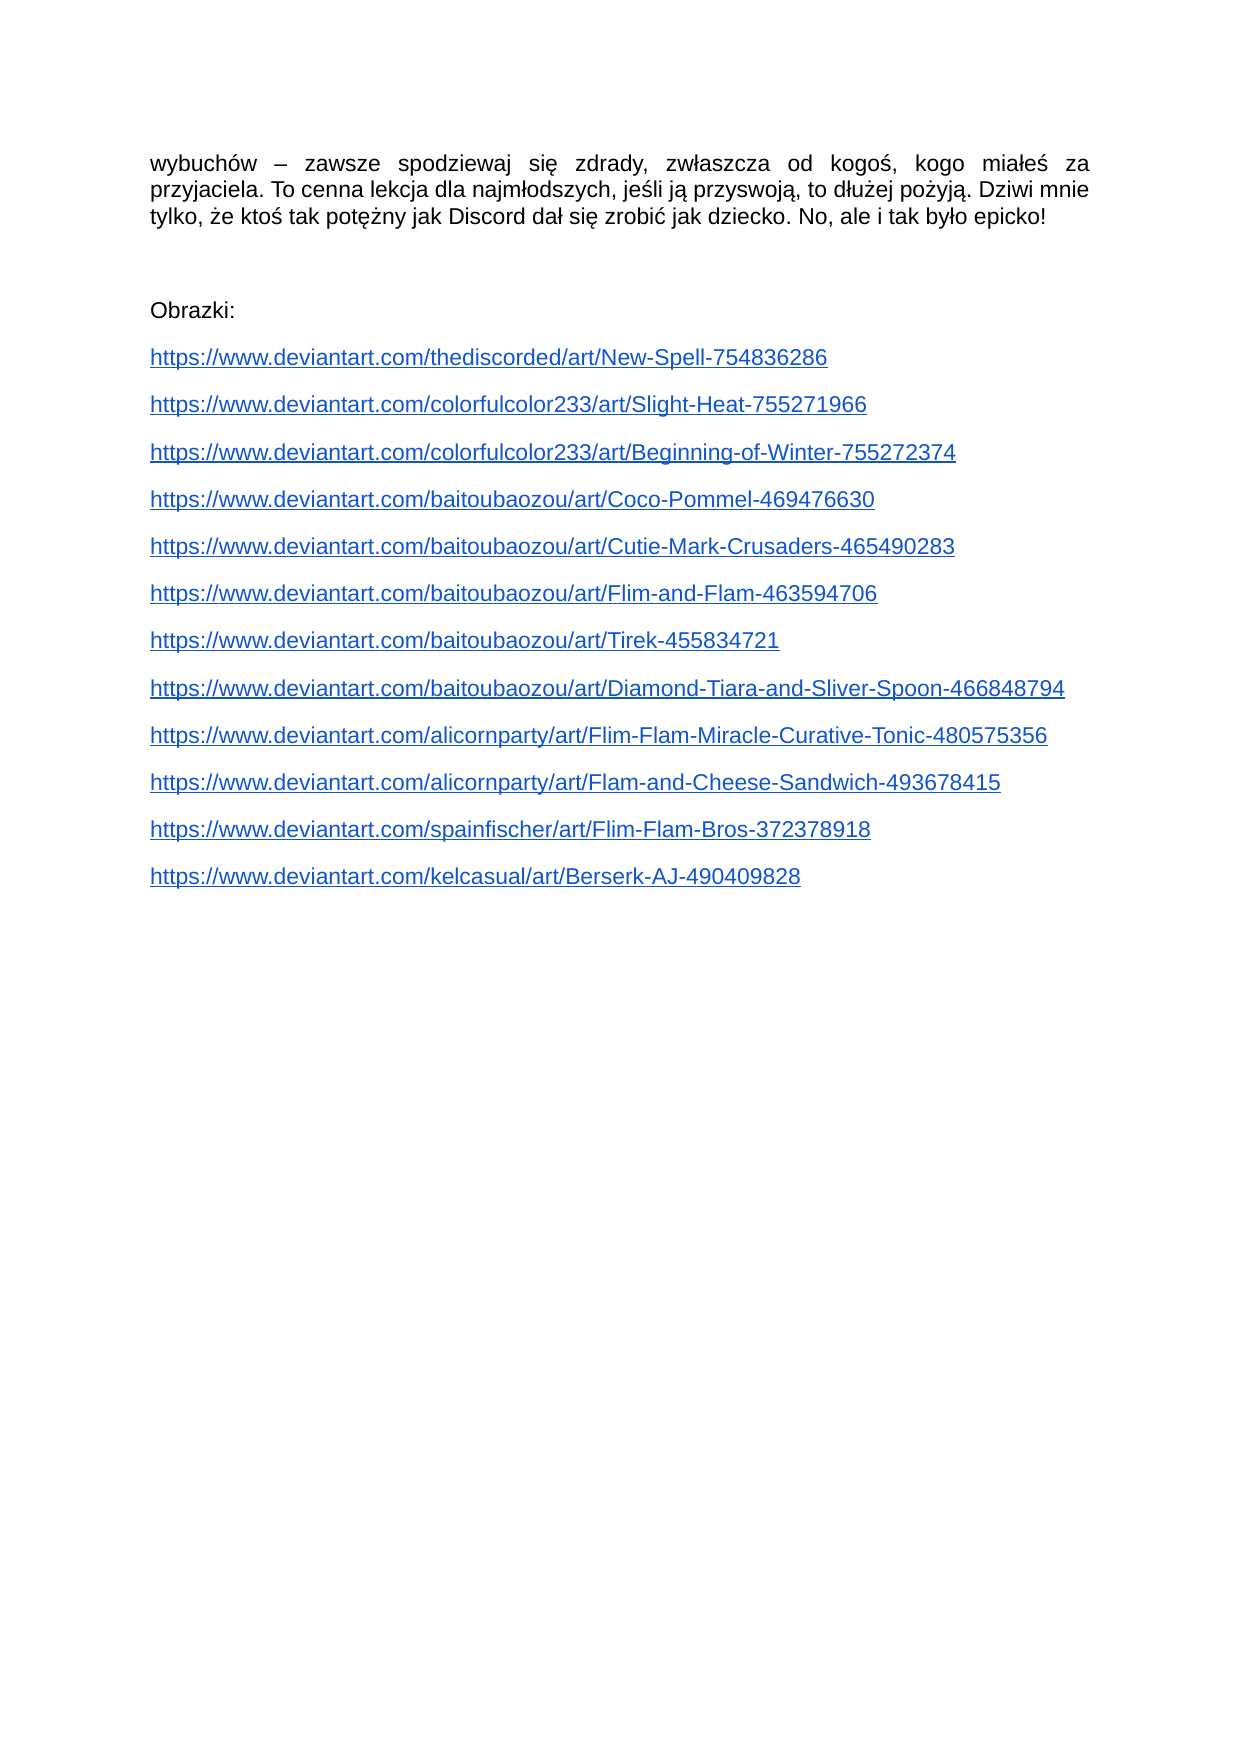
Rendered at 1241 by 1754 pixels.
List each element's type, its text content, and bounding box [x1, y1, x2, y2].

text https://www.deviantart.com/thediscorded/art/New-Spell-754836286 [150, 344, 1090, 371]
text https://www.deviantart.com/kelcasual/art/Berserk-AJ-490409828 [150, 863, 1090, 890]
text https://www.deviantart.com/baitoubaozou/art/Flim-and-Flam-463594706 [150, 580, 1090, 607]
text https://www.deviantart.com/colorfulcolor233/art/Beginning-of-Winter-755272374 [150, 439, 1090, 465]
text https://www.deviantart.com/colorfulcolor233/art/Slight-Heat-755271966 [150, 391, 1090, 418]
text https://www.deviantart.com/alicornparty/art/Flim-Flam-Miracle-Curative-Tonic-480575356 [150, 722, 1090, 748]
text https://www.deviantart.com/spainfischer/art/Flim-Flam-Bros-372378918 [150, 816, 1090, 842]
text https://www.deviantart.com/baitoubaozou/art/Diamond-Tiara-and-Sliver-Spoon-466848794 [150, 674, 1090, 701]
text https://www.deviantart.com/baitoubaozou/art/Tirek-455834721 [150, 627, 1090, 654]
text https://www.deviantart.com/baitoubaozou/art/Coco-Pommel-469476630 [150, 486, 1090, 512]
text https://www.deviantart.com/alicornparty/art/Flam-and-Cheese-Sandwich-493678415 [150, 769, 1090, 795]
text Obrazki: [150, 297, 1090, 323]
text https://www.deviantart.com/baitoubaozou/art/Cutie-Mark-Crusaders-465490283 [150, 533, 1090, 559]
text wybuchów – zawsze spodziewaj się zdrady, zwłaszcza od kogoś, kogo miałeś za przyjaciela. To cenna lekcja dla najmłodszych, jeśli ją przyswoją, to dłużej pożyją. Dziwi mnie tylko, że ktoś tak potężny jak Discord dał się zrobić jak dziecko. No, ale i tak było epicko! [150, 150, 1090, 229]
